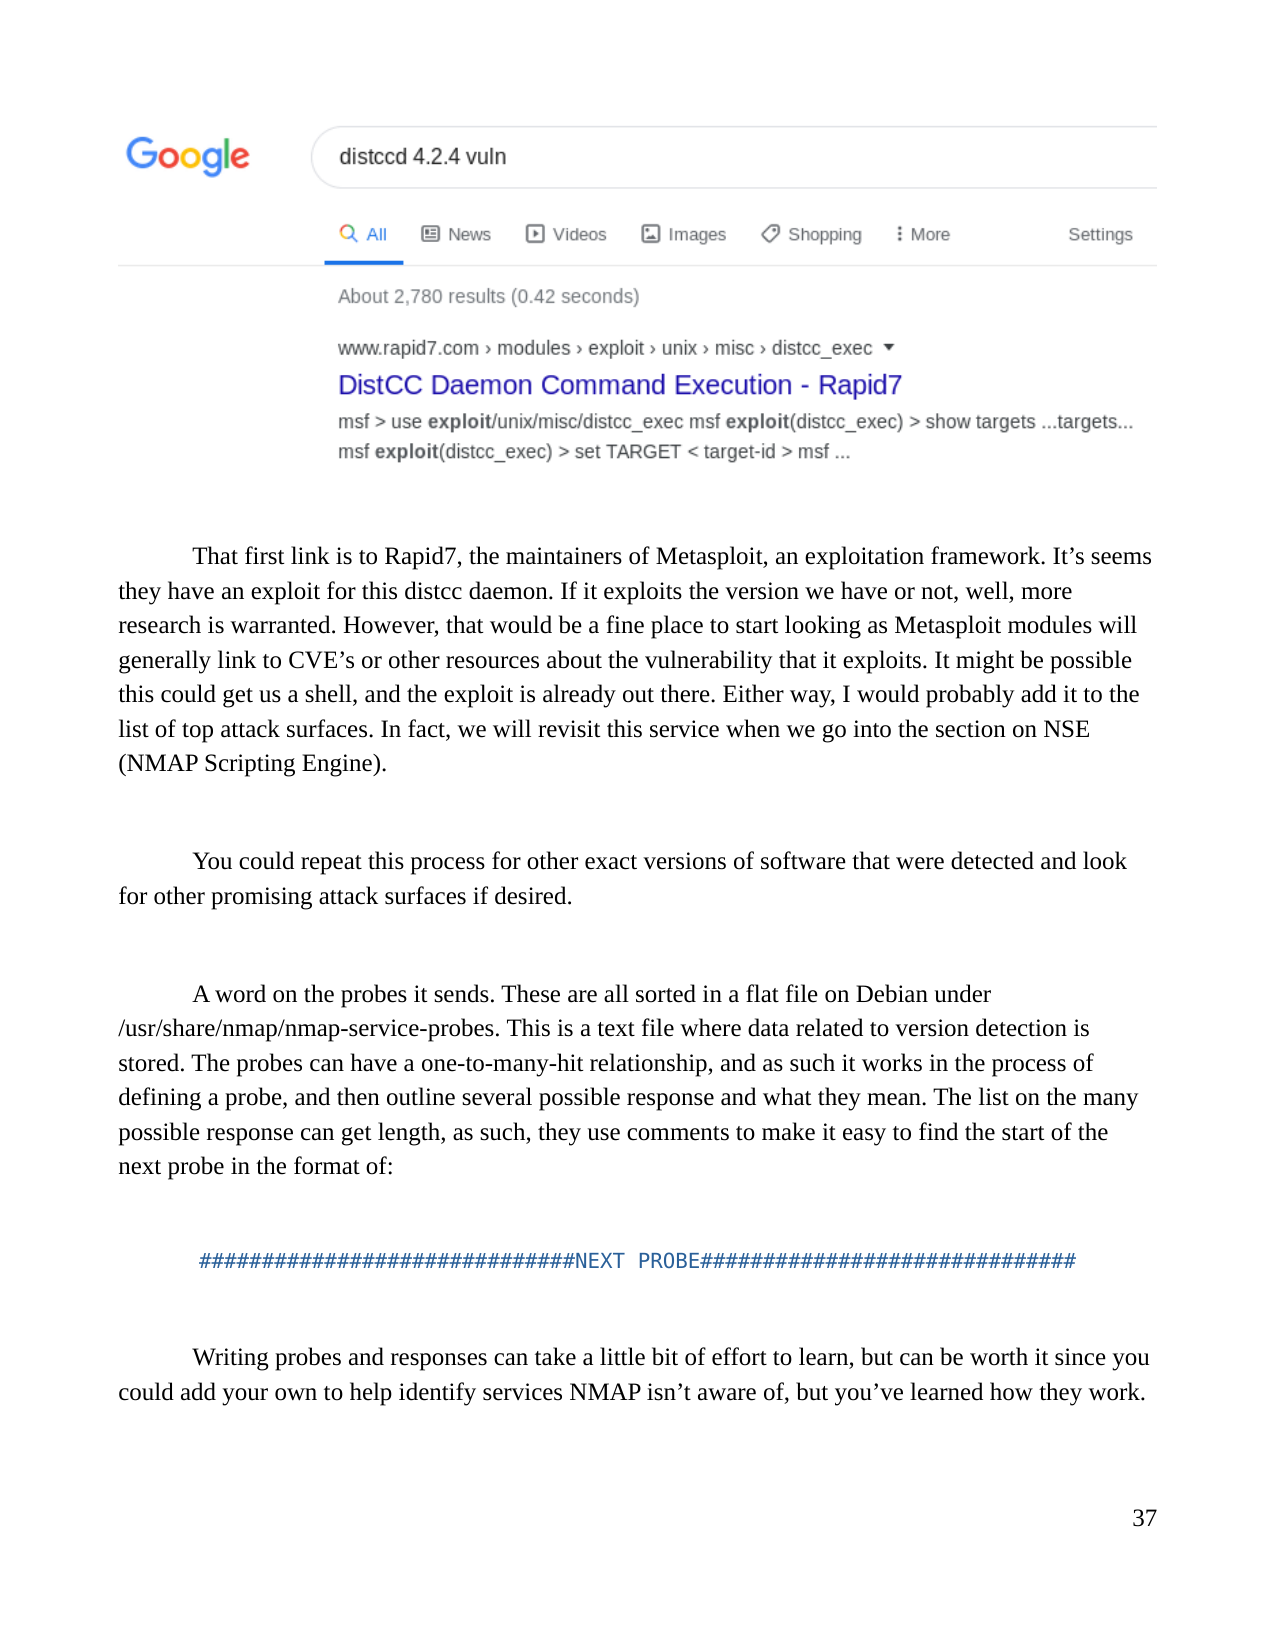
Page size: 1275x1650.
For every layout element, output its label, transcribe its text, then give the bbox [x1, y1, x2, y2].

text That first link is to Rapid7, the maintainers of Metasploit, an exploitation framework. It’s seems they have an exploit for this distcc daemon. If it exploits the version we have or not, well, more research is warranted. However, that would be a fine place to start looking as Metasploit modules will generally link to CVE’s or other resources about the vulnerability that it exploits. It might be possible this could get us a shell, and the exploit is already out there. Either way, I would probably add it to the list of top attack surfaces. In fact, we will revisit this service when we go into the section on NSE (NMAP Scripting Engine). [118, 541, 1157, 777]
text ##############################NEXT PROBE############################## [118, 1249, 1157, 1274]
picture [118, 118, 1157, 487]
text You could repeat this process for other exact versions of software that were detected and look for other promising attack surfaces if desired. [118, 846, 1157, 909]
text Writing probes and responses can take a little bit of effort to learn, but can be worth it since you could add your own to help identify services NMAP isn’t aware of, but you’ve learned how they work. [118, 1342, 1157, 1405]
text A word on the probes it sends. These are all sorted in a flat file on Debian under /usr/share/nmap/nmap-service-probes. This is a text file where data related to version detection is stored. The probes can have a one-to-many-hit relationship, and as such it works in the process of defining a probe, and then outline several possible response and what they mean. The list on the many possible response can get length, as such, they use comments to make it easy to find the start of the next probe in the format of: [118, 979, 1157, 1180]
